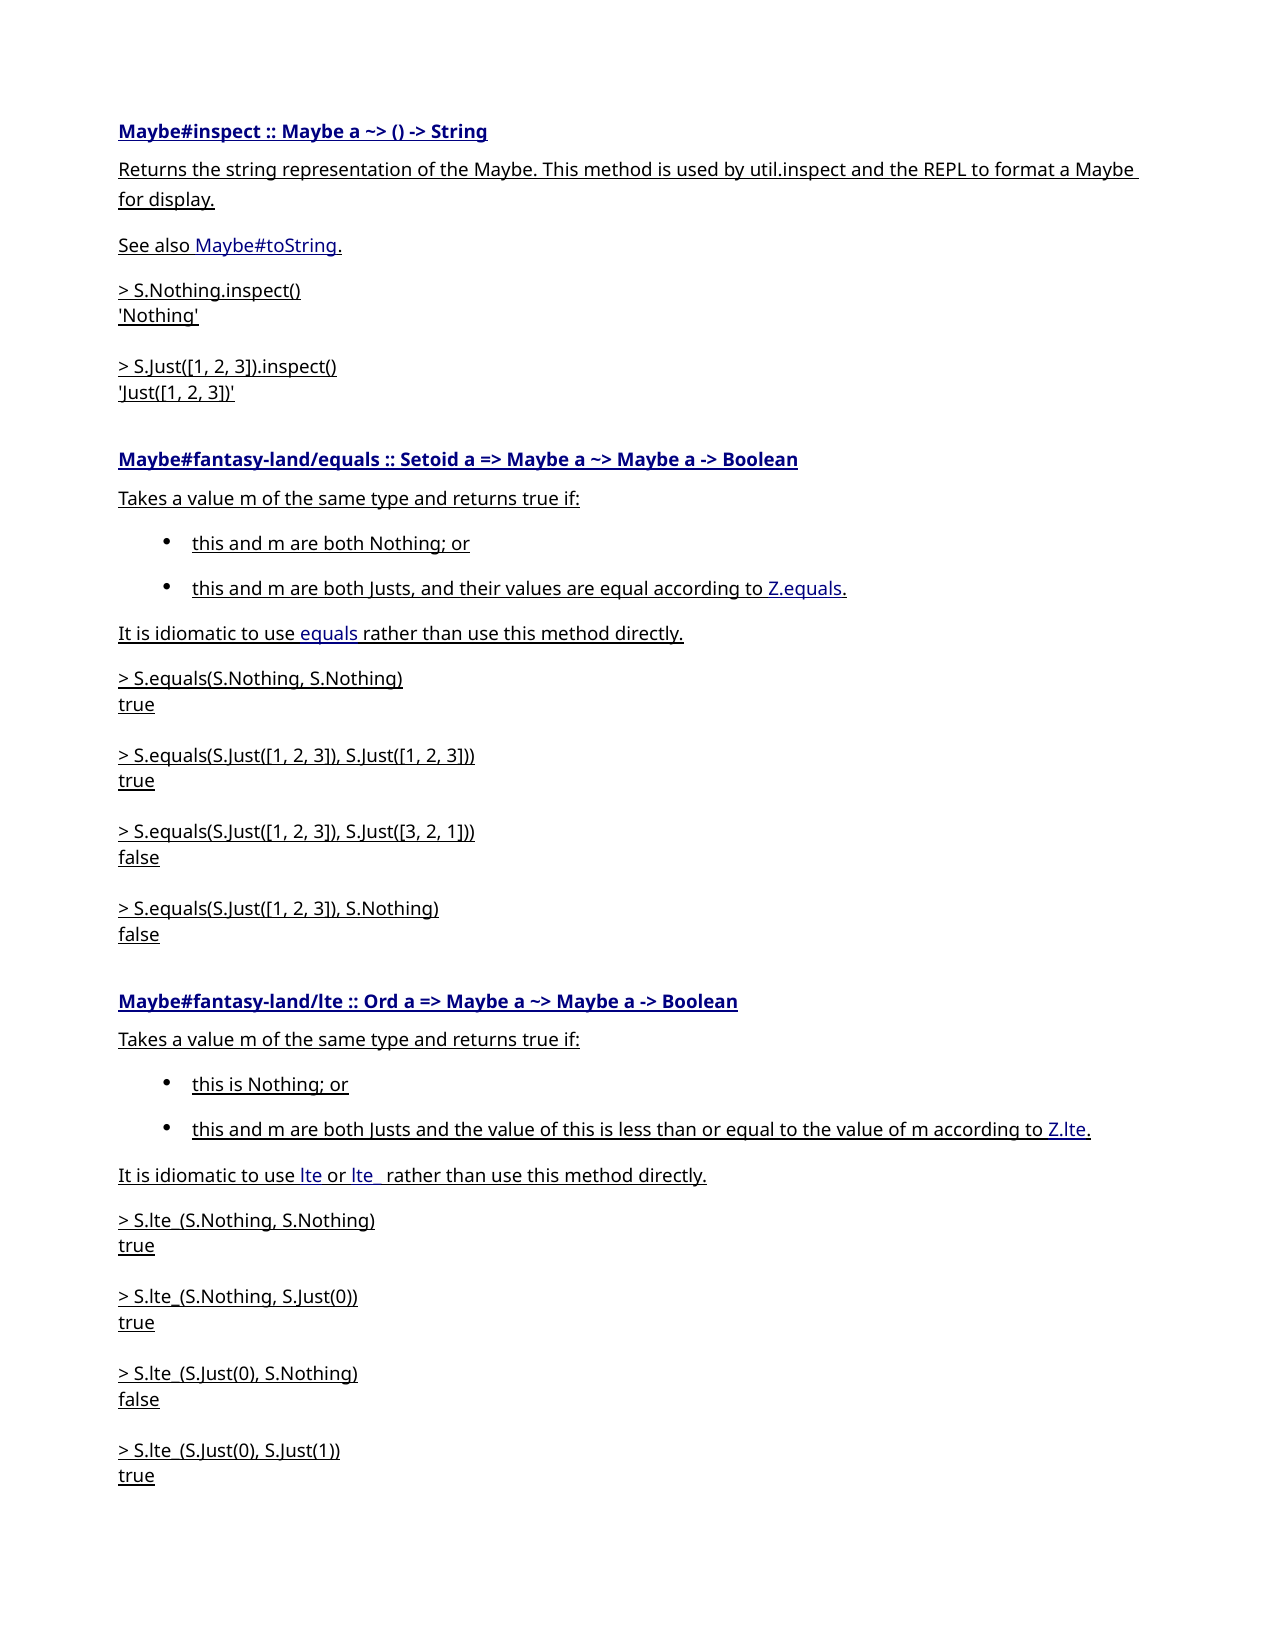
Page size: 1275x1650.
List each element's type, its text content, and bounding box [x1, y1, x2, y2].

text > S.equals(S.Just([1, 2, 3]), S.Nothing) [118, 895, 1157, 921]
subtitle Maybe#fantasy-land/equals :: Setoid a => Maybe a ~> Maybe a -⁠> Boolean [118, 447, 1157, 472]
text Takes a value m of the same type and returns true if: [118, 1026, 1157, 1052]
text > S.lte_(S.Nothing, S.Nothing) [118, 1207, 1157, 1233]
text false [118, 921, 1157, 946]
text 'Nothing' [118, 303, 1157, 328]
text true [118, 1233, 1157, 1258]
text > S.equals(S.Just([1, 2, 3]), S.Just([1, 2, 3])) [118, 742, 1157, 768]
list this is Nothing; or [162, 1072, 1157, 1097]
list this and m are both Justs, and their values are equal according to Z.equals. [162, 575, 1157, 601]
text false [118, 1386, 1157, 1411]
text It is idiomatic to use equals rather than use this method directly. [118, 620, 1157, 646]
text > S.Just([1, 2, 3]).inspect() [118, 354, 1157, 379]
text > S.lte_(S.Just(0), S.Just(1)) [118, 1437, 1157, 1462]
subtitle Maybe#fantasy-land/lte :: Ord a => Maybe a ~> Maybe a -⁠> Boolean [118, 988, 1157, 1014]
text See also Maybe#toString. [118, 232, 1157, 257]
list this and m are both Nothing; or [162, 530, 1157, 556]
text > S.lte_(S.Just(0), S.Nothing) [118, 1360, 1157, 1386]
text false [118, 844, 1157, 870]
text It is idiomatic to use lte or lte_ rather than use this method directly. [118, 1162, 1157, 1187]
text true [118, 1309, 1157, 1335]
text true [118, 691, 1157, 717]
text Takes a value m of the same type and returns true if: [118, 485, 1157, 510]
text > S.Nothing.inspect() [118, 277, 1157, 303]
text 'Just([1, 2, 3])' [118, 379, 1157, 405]
text > S.equals(S.Nothing, S.Nothing) [118, 666, 1157, 691]
text Returns the string representation of the Maybe. This method is used by util.inspect and the REPL to format a Maybe for display. [118, 156, 1157, 212]
text true [118, 1462, 1157, 1488]
text > S.lte_(S.Nothing, S.Just(0)) [118, 1284, 1157, 1309]
subtitle Maybe#inspect :: Maybe a ~> () -⁠> String [118, 118, 1157, 144]
text true [118, 768, 1157, 793]
list this and m are both Justs and the value of this is less than or equal to the value of m according to Z.lte. [162, 1117, 1157, 1142]
text > S.equals(S.Just([1, 2, 3]), S.Just([3, 2, 1])) [118, 819, 1157, 844]
